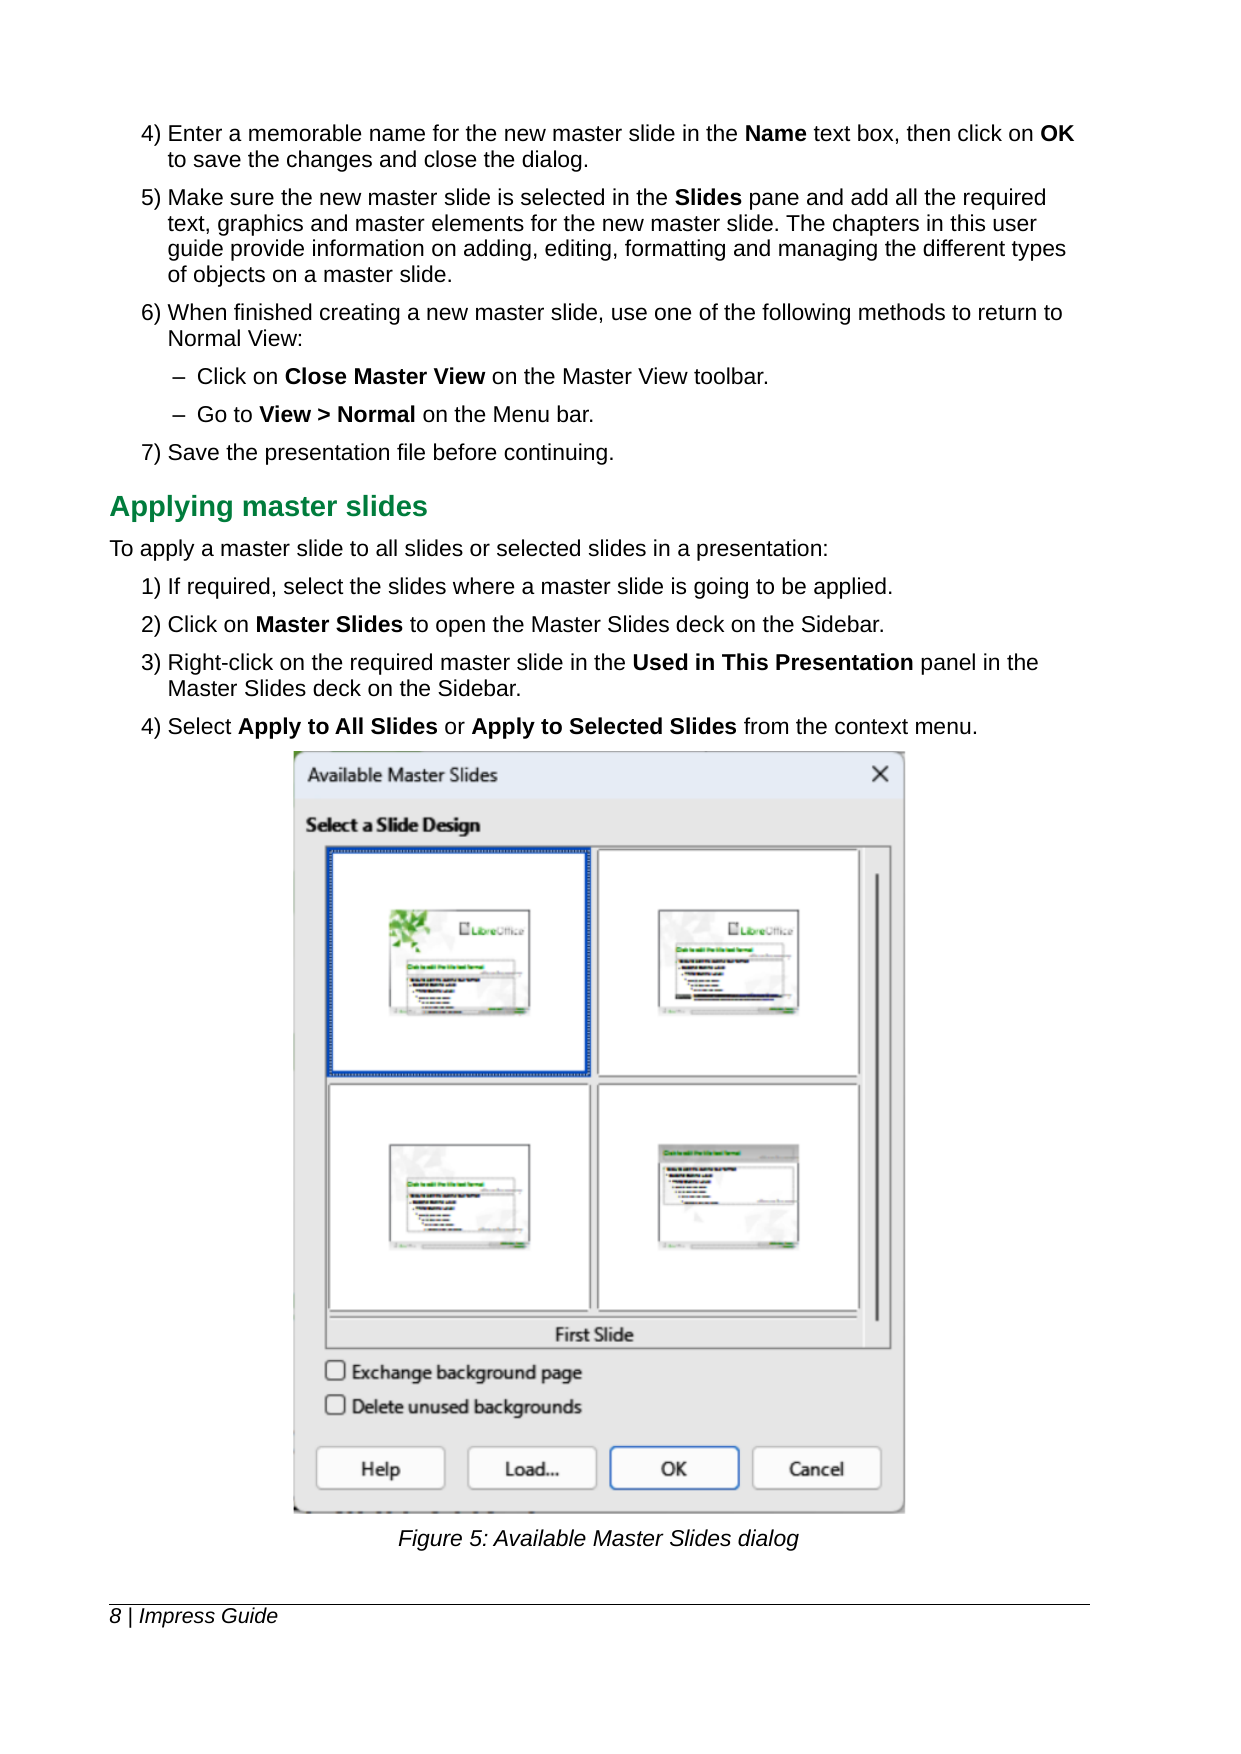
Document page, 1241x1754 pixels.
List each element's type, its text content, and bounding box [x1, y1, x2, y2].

list To apply a master slide to all slides or selected slides in a presentation: [109, 535, 1090, 561]
list When finished creating a new master slide, use one of the following methods to return to Normal View: [153, 300, 1090, 351]
list Right-click on the required master slide in the Used in This Presentation panel in the Master Slides deck on the Sidebar. [153, 650, 1090, 701]
list Click on Master Slides to open the Master Slides deck on the Sidebar. [153, 612, 1090, 637]
list If required, select the slides where a master slide is going to be applied. [153, 573, 1090, 599]
list Click on Close Master View on the Master View toolbar. [182, 363, 1090, 389]
picture [293, 751, 906, 1514]
list Go to View > Normal on the Menu bar. [182, 402, 1090, 427]
list Make sure the new master slide is selected in the Slides pane and add all the required text, graphics and master elements for the new master slide. The chapters in this user guide provide information on adding, editing, formatting and managing the different types of objects on a master slide. [153, 185, 1090, 287]
subtitle Applying master slides [109, 490, 1090, 523]
list Save the presentation file before continuing. [153, 440, 1090, 465]
list Select Apply to All Slides or Apply to Selected Slides from the context menu. [153, 713, 1090, 739]
list Enter a memorable name for the new master slide in the Name text box, then click on OK to save the changes and close the dialog. [153, 121, 1090, 172]
text Figure 5: Available Master Slides dialog [293, 1526, 906, 1552]
